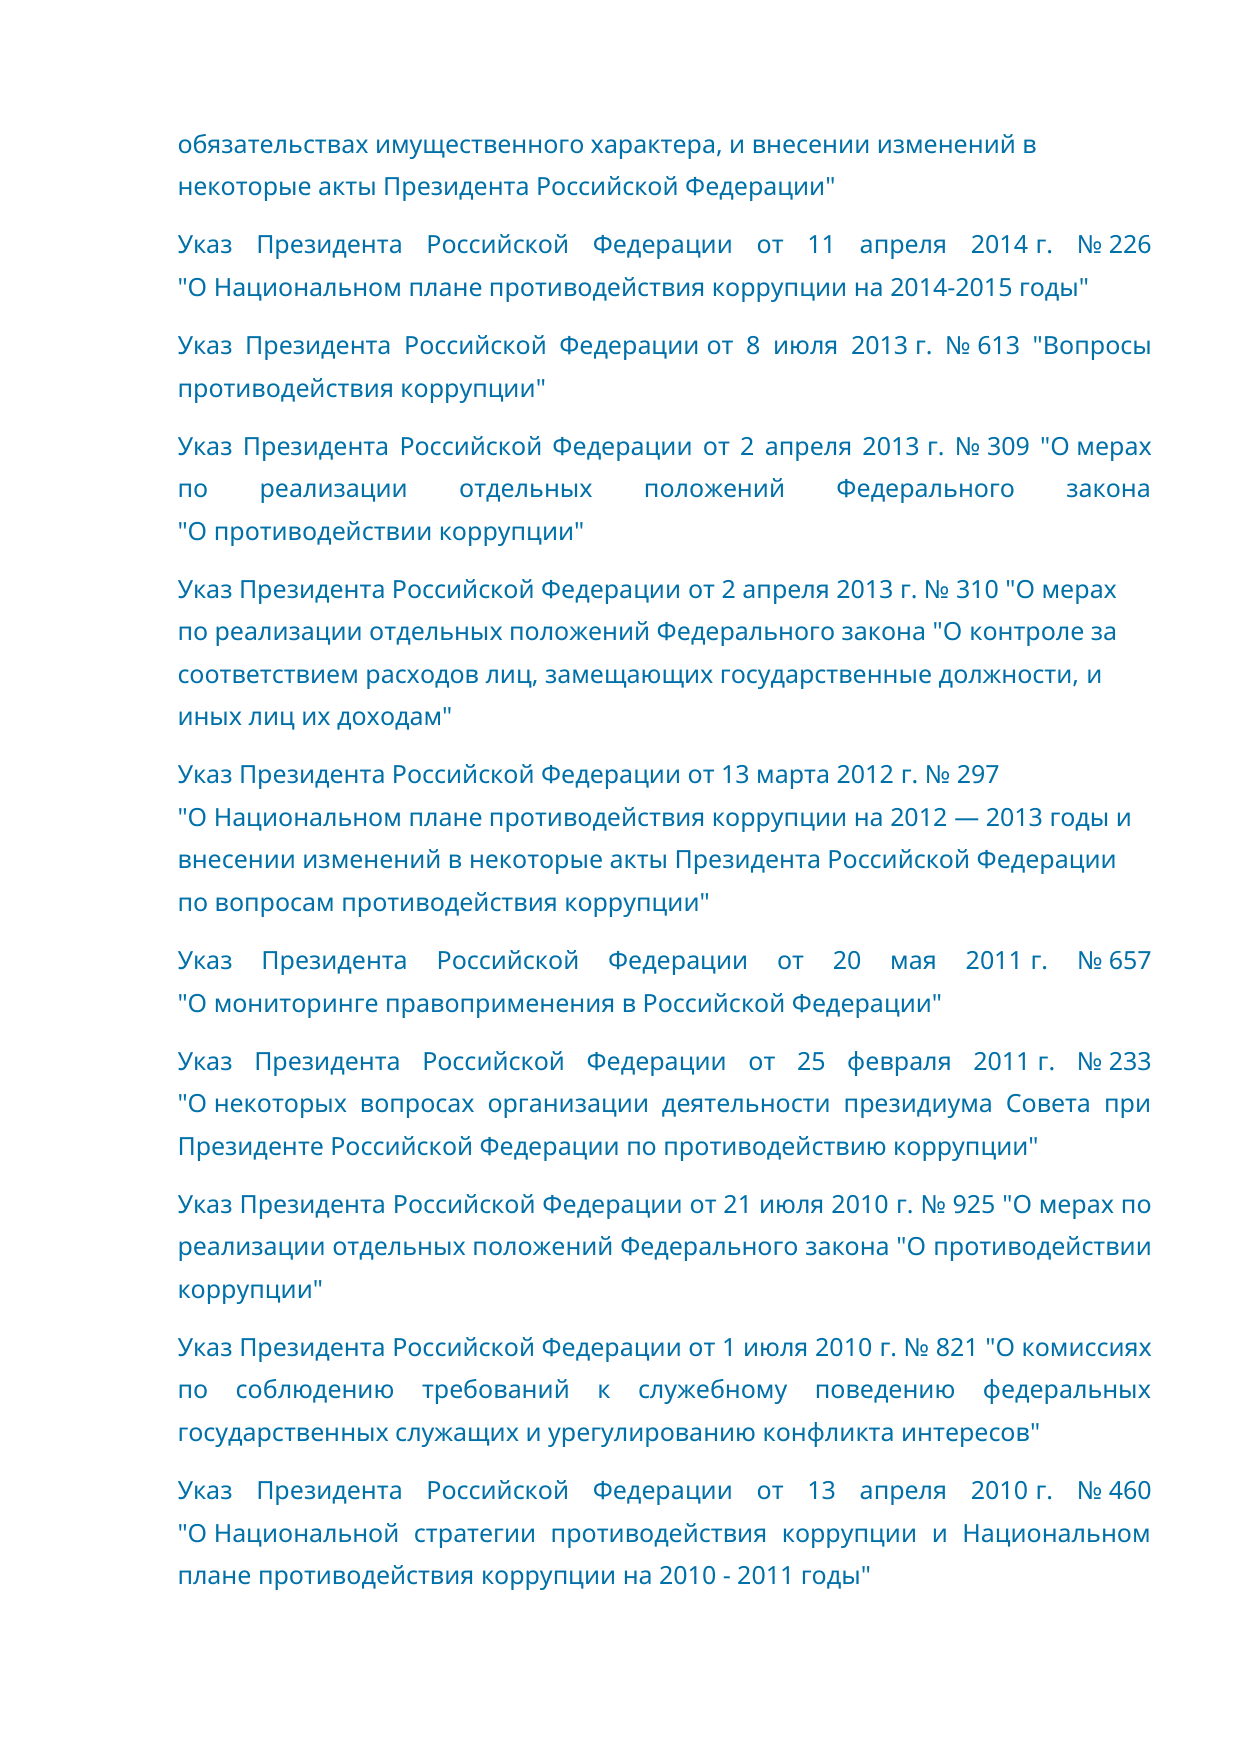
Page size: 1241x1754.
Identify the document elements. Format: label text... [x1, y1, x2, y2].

text Указ Президента Российской Федерации от 20 мая 2011 г. № 657 "О мониторинге правоприменения в Российской Федерации" [177, 934, 1152, 1019]
text Указ Президента Российской Федерации от 8 июля 2013 г. № 613 "Вопросы противодействия коррупции" [177, 319, 1152, 404]
text Указ Президента Российской Федерации от 1 июля 2010 г. № 821 "О комиссиях по соблюдению требований к служебному поведению федеральных государственных служащих и урегулированию конфликта интересов" [177, 1321, 1152, 1449]
text Указ Президента Российской Федерации от 2 апреля 2013 г. № 309 "О мерах по реализации отдельных положений Федерального закона "О противодействии коррупции" [177, 420, 1152, 547]
text Указ Президента Российской Федерации от 13 апреля 2010 г. № 460 "О Национальной стратегии противодействия коррупции и Национальном плане противодействия коррупции на 2010 - 2011 годы" [177, 1464, 1152, 1592]
text Указ Президента Российской Федерации от 21 июля 2010 г. № 925 "О мерах по реализации отдельных положений Федерального закона "О противодействии коррупции" [177, 1178, 1152, 1306]
text Указ Президента Российской Федерации от 13 марта 2012 г. № 297 "О Национальном плане противодействия коррупции на 2012 — 2013 годы и внесении изменений в некоторые акты Президента Российской Федерации по вопросам противодействия коррупции" [177, 749, 1152, 919]
text Указ Президента Российской Федерации от 2 апреля 2013 г. № 310 "О мерах по реализации отдельных положений Федерального закона "О контроле за соответствием расходов лиц, замещающих государственные должности, и иных лиц их доходам" [177, 563, 1152, 733]
text Указ Президента Российской Федерации от 25 февраля 2011 г. № 233 "О некоторых вопросах организации деятельности президиума Совета при Президенте Российской Федерации по противодействию коррупции" [177, 1035, 1152, 1162]
text обязательствах имущественного характера, и внесении изменений в некоторые акты Президента Российской Федерации" [177, 118, 1152, 203]
text Указ Президента Российской Федерации от 11 апреля 2014 г. № 226 "О Национальном плане противодействия коррупции на 2014-2015 годы" [177, 219, 1152, 304]
